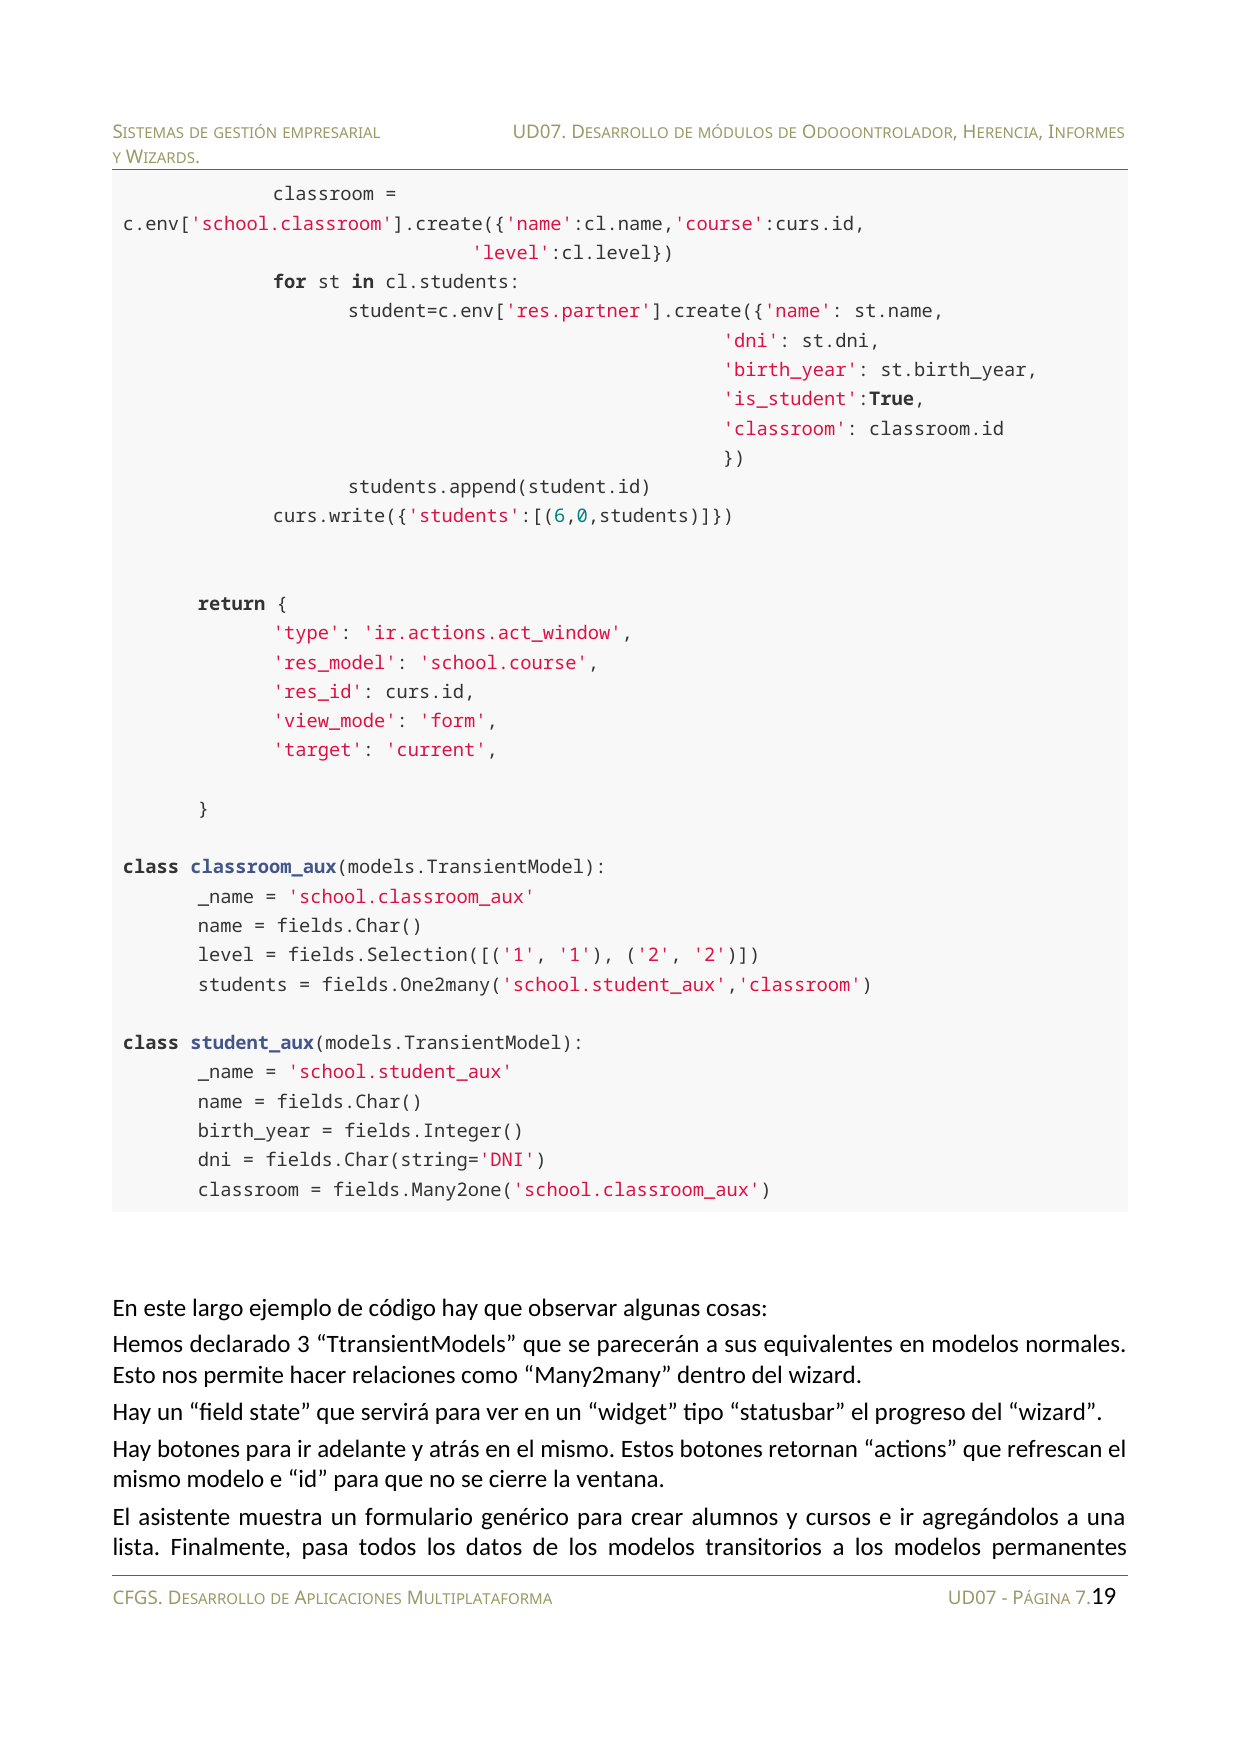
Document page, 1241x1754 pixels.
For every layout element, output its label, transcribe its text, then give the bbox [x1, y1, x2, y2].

text En este largo ejemplo de código hay que observar algunas cosas: [112, 1292, 1128, 1322]
text Hay botones para ir adelante y atrás en el mismo. Estos botones retornan “actions” que refrescan el mismo modelo e “id” para que no se cierre la ventana. [112, 1433, 1128, 1494]
text Hemos declarado 3 “TtransientModels” que se parecerán a sus equivalentes en modelos normales. Esto nos permite hacer relaciones como “Many2many” dentro del wizard. [112, 1329, 1128, 1390]
text Hay un “field state” que servirá para ver en un “widget” tipo “statusbar” el progreso del “wizard”. [112, 1396, 1128, 1427]
table_header classroom = c.env['school.classroom'].create({'name':cl.name,'course':curs.id, 'level':cl.level}) for st in cl.students: student=c.env['res.partner'].create({'name': st.name, 'dni': st.dni, 'birth_year': st.birth_year, 'is_student':True, 'classroom': classroom.id }) students.append(student.id) curs.write({'students':[(6,0,students)]}) return { 'type': 'ir.actions.act_window', 'res_model': 'school.course', 'res_id': curs.id, 'view_mode': 'form', 'target': 'current', } class classroom_aux(models.TransientModel): _name = 'school.classroom_aux' name = fields.Char() level = fields.Selection([('1', '1'), ('2', '2')]) students = fields.One2many('school.student_aux','classroom') class student_aux(models.TransientModel): _name = 'school.student_aux' name = fields.Char() birth_year = fields.Integer() dni = fields.Char(string='DNI') classroom = fields.Many2one('school.classroom_aux') [112, 170, 1128, 1212]
text El asistente muestra un formulario genérico para crear alumnos y cursos e ir agregándolos a una lista. Finalmente, pasa todos los datos de los modelos transitorios a los modelos permanentes [112, 1501, 1128, 1562]
